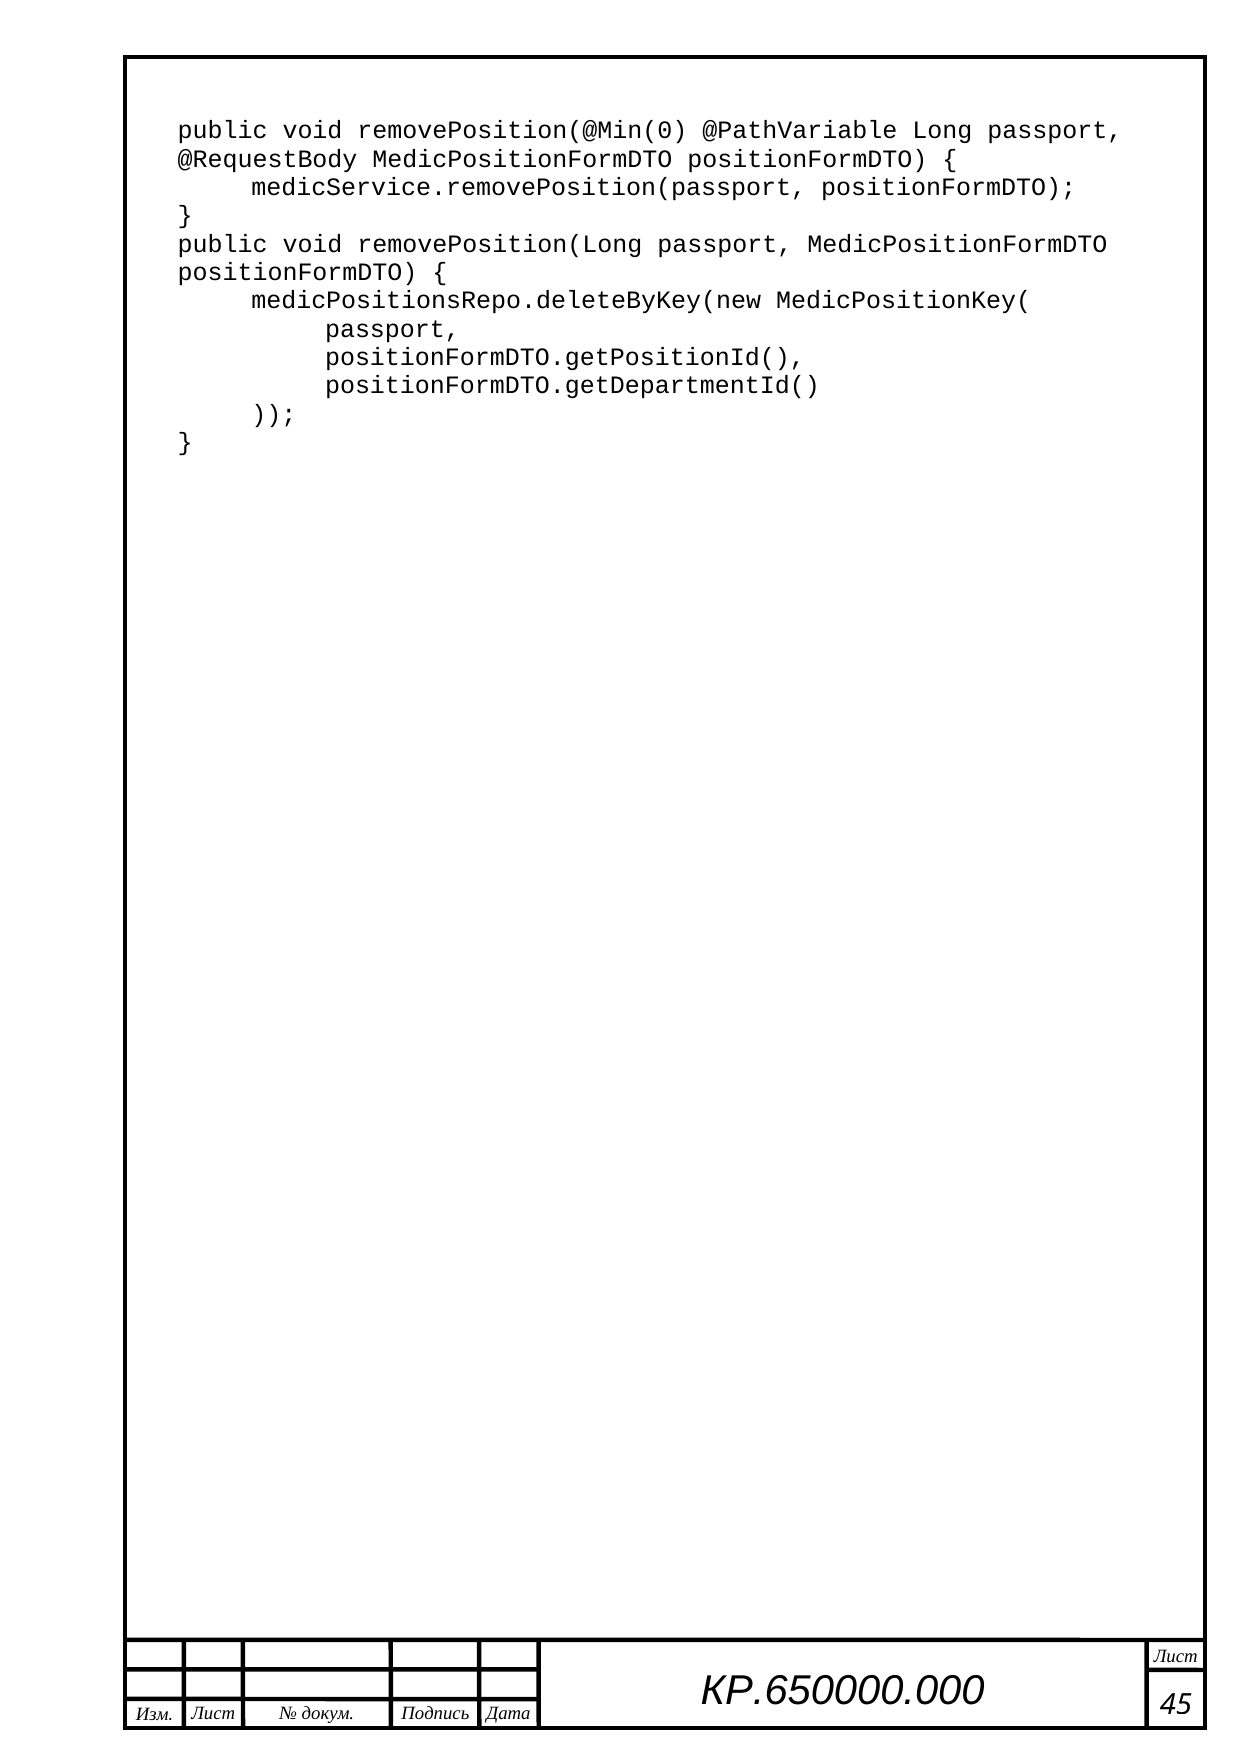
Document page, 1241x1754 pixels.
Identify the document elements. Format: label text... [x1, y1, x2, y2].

text } [177, 430, 1152, 458]
text public void removePosition(@Min(0) @PathVariable Long passport, @RequestBody MedicPositionFormDTO positionFormDTO) { [177, 118, 1152, 175]
text passport, [177, 316, 1152, 345]
text public void removePosition(Long passport, MedicPositionFormDTO positionFormDTO) { [177, 231, 1152, 288]
text positionFormDTO.getDepartmentId() [177, 373, 1152, 401]
text medicPositionsRepo.deleteByKey(new MedicPositionKey( [177, 288, 1152, 316]
text } [177, 203, 1152, 231]
text )); [177, 401, 1152, 430]
text positionFormDTO.getPositionId(), [177, 345, 1152, 373]
text medicService.removePosition(passport, positionFormDTO); [177, 175, 1152, 203]
